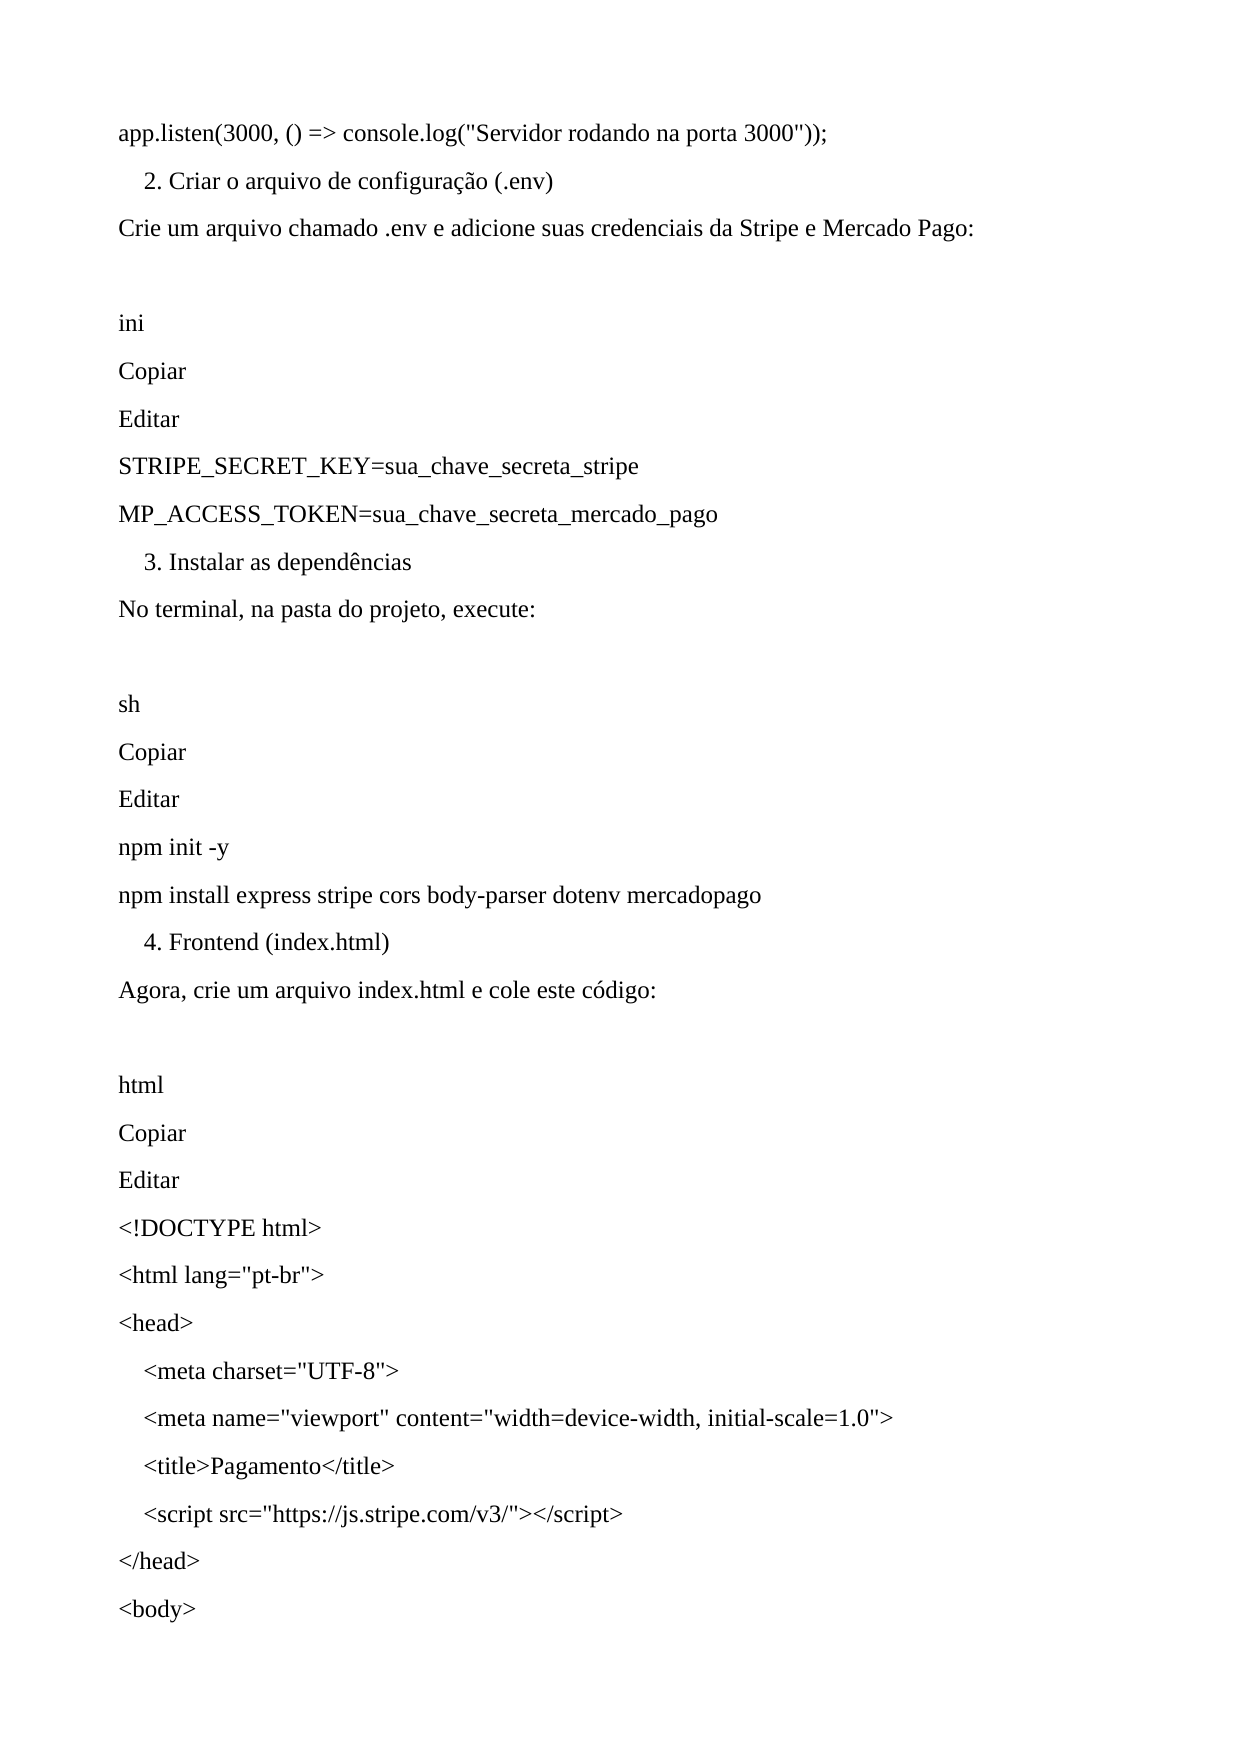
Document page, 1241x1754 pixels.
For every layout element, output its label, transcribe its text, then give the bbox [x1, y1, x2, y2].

text </head> [118, 1546, 1122, 1575]
text No terminal, na pasta do projeto, execute: [118, 594, 1122, 623]
text Copiar [118, 1118, 1122, 1147]
text Agora, crie um arquivo index.html e cole este código: [118, 975, 1122, 1004]
text npm init -y [118, 832, 1122, 861]
text 📌 4. Frontend (index.html) [118, 927, 1122, 956]
text html [118, 1070, 1122, 1099]
text <html lang="pt-br"> [118, 1261, 1122, 1289]
text ini [118, 308, 1122, 337]
text 📌 3. Instalar as dependências [118, 547, 1122, 575]
text <title>Pagamento</title> [118, 1451, 1122, 1480]
text MP_ACCESS_TOKEN=sua_chave_secreta_mercado_pago [118, 499, 1122, 528]
text <head> [118, 1308, 1122, 1337]
text sh [118, 689, 1122, 718]
text <script src="https://js.stripe.com/v3/"></script> [118, 1499, 1122, 1527]
text Crie um arquivo chamado .env e adicione suas credenciais da Stripe e Mercado Pago: [118, 213, 1122, 242]
text npm install express stripe cors body-parser dotenv mercadopago [118, 880, 1122, 908]
text Copiar [118, 356, 1122, 385]
text <meta charset="UTF-8"> [118, 1356, 1122, 1384]
text <body> [118, 1594, 1122, 1623]
text <meta name="viewport" content="width=device-width, initial-scale=1.0"> [118, 1403, 1122, 1432]
text Copiar [118, 737, 1122, 766]
text 📌 2. Criar o arquivo de configuração (.env) [118, 166, 1122, 194]
text STRIPE_SECRET_KEY=sua_chave_secreta_stripe [118, 451, 1122, 480]
text Editar [118, 784, 1122, 813]
text Editar [118, 1165, 1122, 1194]
text app.listen(3000, () => console.log("Servidor rodando na porta 3000")); [118, 118, 1122, 147]
text <!DOCTYPE html> [118, 1213, 1122, 1242]
text Editar [118, 404, 1122, 432]
